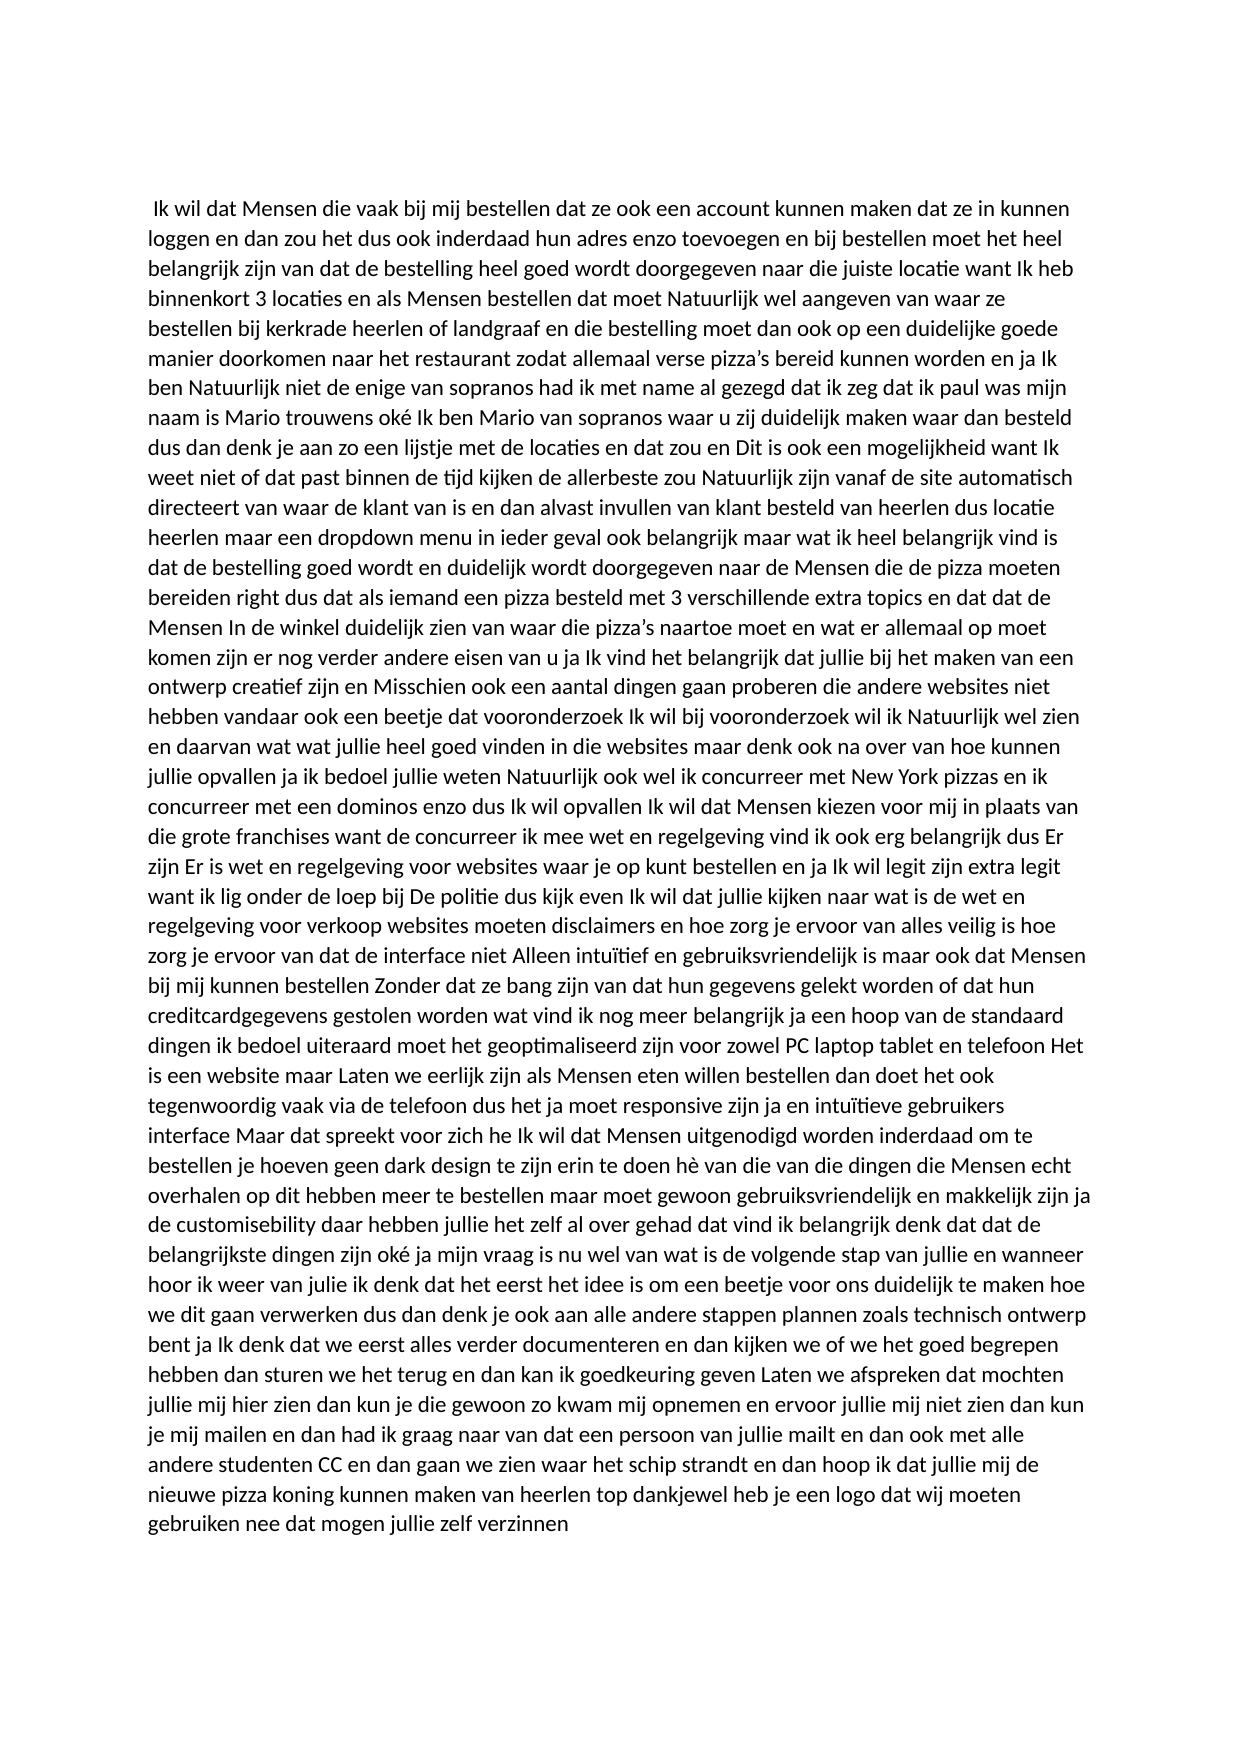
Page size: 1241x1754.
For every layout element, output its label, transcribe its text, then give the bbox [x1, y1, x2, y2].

text Ik wil dat Mensen die vaak bij mij bestellen dat ze ook een account kunnen maken dat ze in kunnen loggen en dan zou het dus ook inderdaad hun adres enzo toevoegen en bij bestellen moet het heel belangrijk zijn van dat de bestelling heel goed wordt doorgegeven naar die juiste locatie want Ik heb binnenkort 3 locaties en als Mensen bestellen dat moet Natuurlijk wel aangeven van waar ze bestellen bij kerkrade heerlen of landgraaf en die bestelling moet dan ook op een duidelijke goede manier doorkomen naar het restaurant zodat allemaal verse pizza’s bereid kunnen worden en ja Ik ben Natuurlijk niet de enige van sopranos had ik met name al gezegd dat ik zeg dat ik paul was mijn naam is Mario trouwens oké Ik ben Mario van sopranos waar u zij duidelijk maken waar dan besteld dus dan denk je aan zo een lijstje met de locaties en dat zou en Dit is ook een mogelijkheid want Ik weet niet of dat past binnen de tijd kijken de allerbeste zou Natuurlijk zijn vanaf de site automatisch directeert van waar de klant van is en dan alvast invullen van klant besteld van heerlen dus locatie heerlen maar een dropdown menu in ieder geval ook belangrijk maar wat ik heel belangrijk vind is dat de bestelling goed wordt en duidelijk wordt doorgegeven naar de Mensen die de pizza moeten bereiden right dus dat als iemand een pizza besteld met 3 verschillende extra topics en dat dat de Mensen In de winkel duidelijk zien van waar die pizza’s naartoe moet en wat er allemaal op moet komen zijn er nog verder andere eisen van u ja Ik vind het belangrijk dat jullie bij het maken van een ontwerp creatief zijn en Misschien ook een aantal dingen gaan proberen die andere websites niet hebben vandaar ook een beetje dat vooronderzoek Ik wil bij vooronderzoek wil ik Natuurlijk wel zien en daarvan wat wat jullie heel goed vinden in die websites maar denk ook na over van hoe kunnen jullie opvallen ja ik bedoel jullie weten Natuurlijk ook wel ik concurreer met New York pizzas en ik concurreer met een dominos enzo dus Ik wil opvallen Ik wil dat Mensen kiezen voor mij in plaats van die grote franchises want de concurreer ik mee wet en regelgeving vind ik ook erg belangrijk dus Er zijn Er is wet en regelgeving voor websites waar je op kunt bestellen en ja Ik wil legit zijn extra legit want ik lig onder de loep bij De politie dus kijk even Ik wil dat jullie kijken naar wat is de wet en regelgeving voor verkoop websites moeten disclaimers en hoe zorg je ervoor van alles veilig is hoe zorg je ervoor van dat de interface niet Alleen intuïtief en gebruiksvriendelijk is maar ook dat Mensen bij mij kunnen bestellen Zonder dat ze bang zijn van dat hun gegevens gelekt worden of dat hun creditcardgegevens gestolen worden wat vind ik nog meer belangrijk ja een hoop van de standaard dingen ik bedoel uiteraard moet het geoptimaliseerd zijn voor zowel PC laptop tablet en telefoon Het is een website maar Laten we eerlijk zijn als Mensen eten willen bestellen dan doet het ook tegenwoordig vaak via de telefoon dus het ja moet responsive zijn ja en intuïtieve gebruikers interface Maar dat spreekt voor zich he Ik wil dat Mensen uitgenodigd worden inderdaad om te bestellen je hoeven geen dark design te zijn erin te doen hè van die van die dingen die Mensen echt overhalen op dit hebben meer te bestellen maar moet gewoon gebruiksvriendelijk en makkelijk zijn ja de customisebility daar hebben jullie het zelf al over gehad dat vind ik belangrijk denk dat dat de belangrijkste dingen zijn oké ja mijn vraag is nu wel van wat is de volgende stap van jullie en wanneer hoor ik weer van julie ik denk dat het eerst het idee is om een beetje voor ons duidelijk te maken hoe we dit gaan verwerken dus dan denk je ook aan alle andere stappen plannen zoals technisch ontwerp bent ja Ik denk dat we eerst alles verder documenteren en dan kijken we of we het goed begrepen hebben dan sturen we het terug en dan kan ik goedkeuring geven Laten we afspreken dat mochten jullie mij hier zien dan kun je die gewoon zo kwam mij opnemen en ervoor jullie mij niet zien dan kun je mij mailen en dan had ik graag naar van dat een persoon van jullie mailt en dan ook met alle andere studenten CC en dan gaan we zien waar het schip strandt en dan hoop ik dat jullie mij de nieuwe pizza koning kunnen maken van heerlen top dankjewel heb je een logo dat wij moeten gebruiken nee dat mogen jullie zelf verzinnen [148, 194, 1093, 1538]
